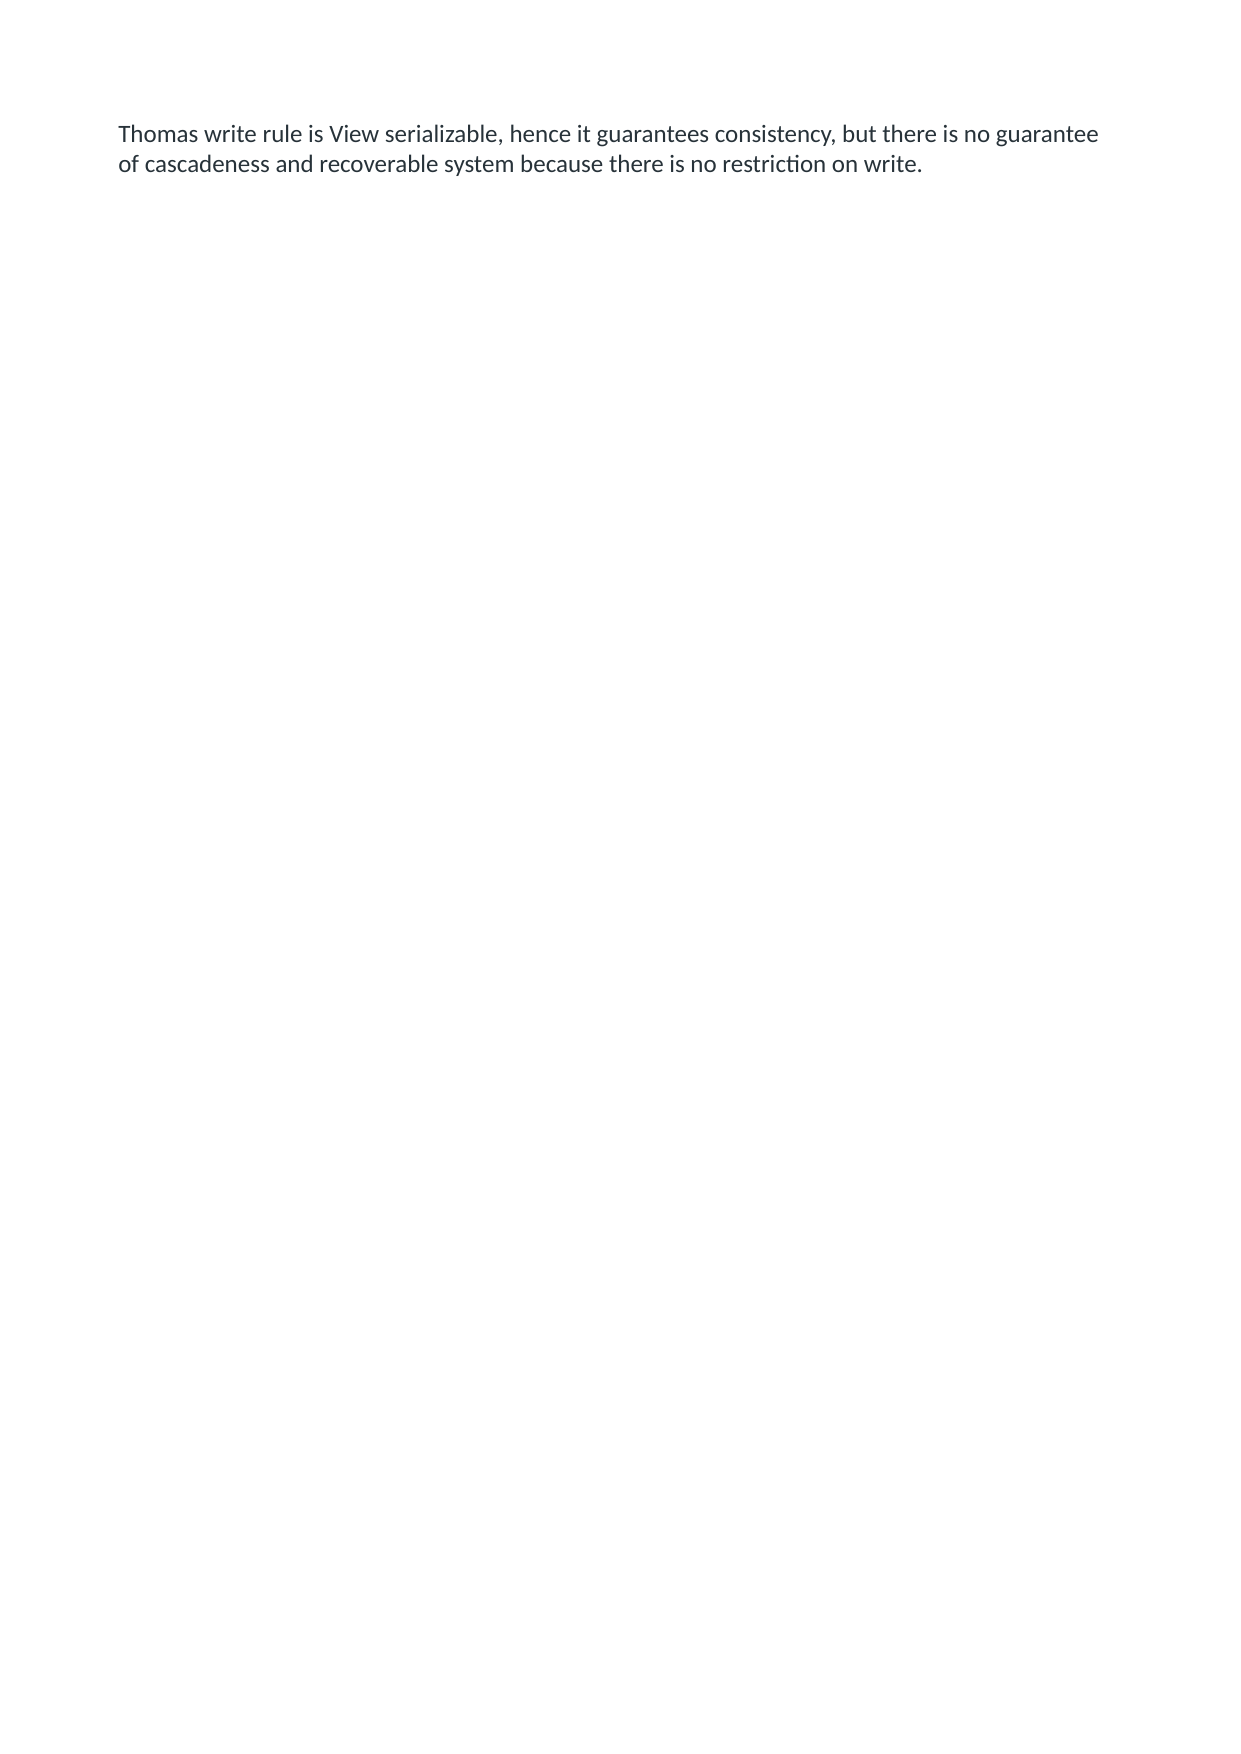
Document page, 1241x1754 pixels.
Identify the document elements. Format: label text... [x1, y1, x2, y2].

text Thomas write rule is View serializable, hence it guarantees consistency, but there is no guarantee of cascadeness and recoverable system because there is no restriction on write. [118, 118, 1122, 179]
